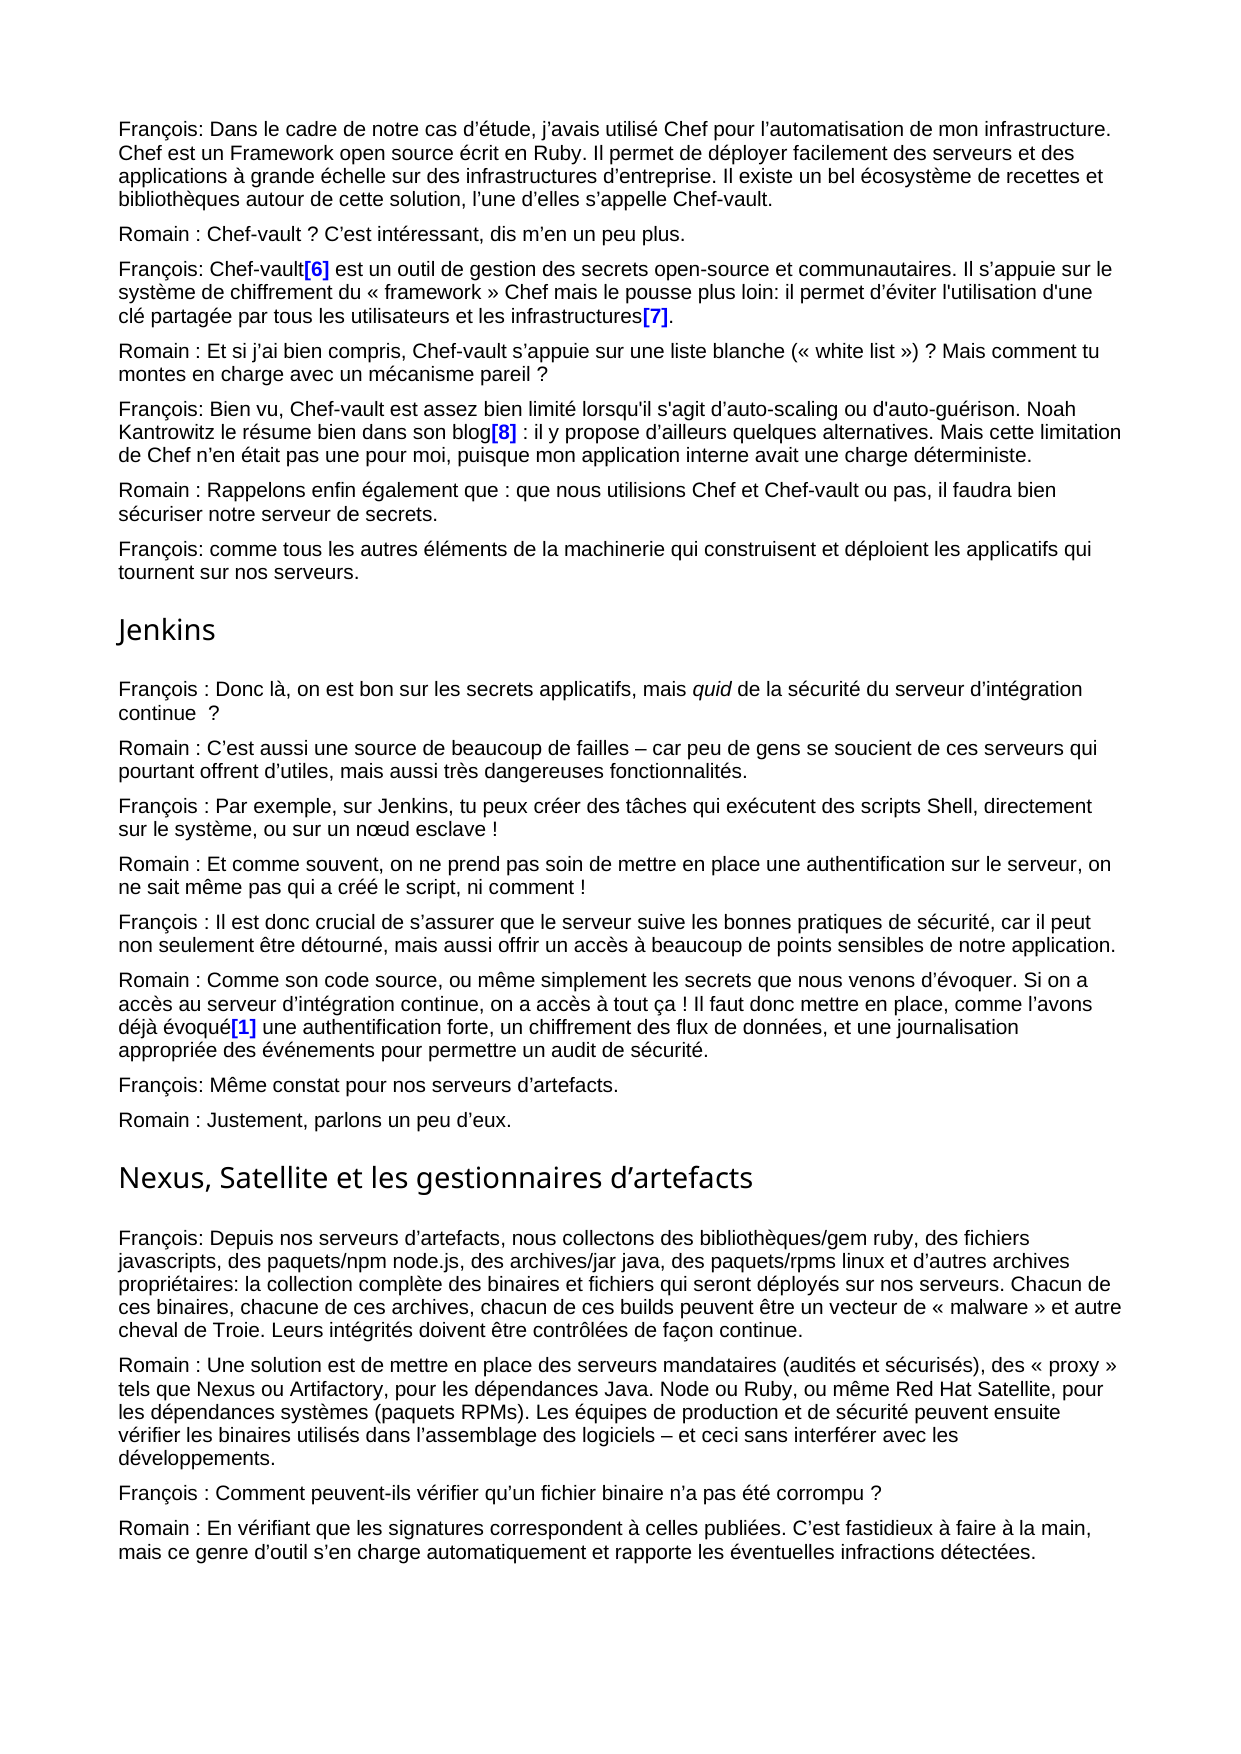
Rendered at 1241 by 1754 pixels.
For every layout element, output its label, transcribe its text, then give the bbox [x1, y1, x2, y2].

text François : Donc là, on est bon sur les secrets applicatifs, mais quid de la sécurité du serveur d’intégration continue ? [118, 678, 1122, 724]
text Romain : En vérifiant que les signatures correspondent à celles publiées. C’est fastidieux à faire à la main, mais ce genre d’outil s’en charge automatiquement et rapporte les éventuelles infractions détectées. [118, 1517, 1122, 1563]
text François: Bien vu, Chef-vault est assez bien limité lorsqu'il s'agit d’auto-scaling ou d'auto-guérison. Noah Kantrowitz le résume bien dans son blog[8] : il y propose d’ailleurs quelques alternatives. Mais cette limitation de Chef n’en était pas une pour moi, puisque mon application interne avait une charge déterministe. [118, 397, 1122, 467]
text François : Il est donc crucial de s’assurer que le serveur suive les bonnes pratiques de sécurité, car il peut non seulement être détourné, mais aussi offrir un accès à beaucoup de points sensibles de notre application. [118, 911, 1122, 957]
text François: Même constat pour nos serveurs d’artefacts. [118, 1074, 1122, 1097]
text François : Comment peuvent-ils vérifier qu’un fichier binaire n’a pas été corrompu ? [118, 1482, 1122, 1505]
text François : Par exemple, sur Jenkins, tu peux créer des tâches qui exécutent des scripts Shell, directement sur le système, ou sur un nœud esclave ! [118, 794, 1122, 841]
text Romain : Chef-vault ? C’est intéressant, dis m’en un peu plus. [118, 223, 1122, 246]
text François: Depuis nos serveurs d’artefacts, nous collectons des bibliothèques/gem ruby, des fichiers javascripts, des paquets/npm node.js, des archives/jar java, des paquets/rpms linux et d’autres archives propriétaires: la collection complète des binaires et fichiers qui seront déployés sur nos serveurs. Chacun de ces binaires, chacune de ces archives, chacun de ces builds peuvent être un vecteur de « malware » et autre cheval de Troie. Leurs intégrités doivent être contrôlées de façon continue. [118, 1226, 1122, 1342]
text François: Chef-vault[6] est un outil de gestion des secrets open-source et communautaires. Il s’appuie sur le système de chiffrement du « framework » Chef mais le pousse plus loin: il permet d’éviter l'utilisation d'une clé partagée par tous les utilisateurs et les infrastructures[7]. [118, 258, 1122, 327]
text Romain : Rappelons enfin également que : que nous utilisions Chef et Chef-vault ou pas, il faudra bien sécuriser notre serveur de secrets. [118, 479, 1122, 525]
text François: comme tous les autres éléments de la machinerie qui construisent et déploient les applicatifs qui tournent sur nos serveurs. [118, 537, 1122, 584]
text Romain : Et comme souvent, on ne prend pas soin de mettre en place une authentification sur le serveur, on ne sait même pas qui a créé le script, ni comment ! [118, 853, 1122, 899]
text Romain : Et si j’ai bien compris, Chef-vault s’appuie sur une liste blanche (« white list ») ? Mais comment tu montes en charge avec un mécanisme pareil ? [118, 339, 1122, 386]
text Romain : C’est aussi une source de beaucoup de failles – car peu de gens se soucient de ces serveurs qui pourtant offrent d’utiles, mais aussi très dangereuses fonctionnalités. [118, 736, 1122, 783]
subtitle Jenkins [118, 609, 1122, 648]
subtitle Nexus, Satellite et les gestionnaires d’artefacts [118, 1157, 1122, 1197]
text Romain : Une solution est de mettre en place des serveurs mandataires (audités et sécurisés), des « proxy » tels que Nexus ou Artifactory, pour les dépendances Java. Node ou Ruby, ou même Red Hat Satellite, pour les dépendances systèmes (paquets RPMs). Les équipes de production et de sécurité peuvent ensuite vérifier les binaires utilisés dans l’assemblage des logiciels – et ceci sans interférer avec les développements. [118, 1354, 1122, 1470]
text François: Dans le cadre de notre cas d’étude, j’avais utilisé Chef pour l’automatisation de mon infrastructure. Chef est un Framework open source écrit en Ruby. Il permet de déployer facilement des serveurs et des applications à grande échelle sur des infrastructures d’entreprise. Il existe un bel écosystème de recettes et bibliothèques autour de cette solution, l’une d’elles s’appelle Chef-vault. [118, 118, 1122, 211]
text Romain : Justement, parlons un peu d’eux. [118, 1109, 1122, 1132]
text Romain : Comme son code source, ou même simplement les secrets que nous venons d’évoquer. Si on a accès au serveur d’intégration continue, on a accès à tout ça ! Il faut donc mettre en place, comme l’avons déjà évoqué[1] une authentification forte, un chiffrement des flux de données, et une journalisation appropriée des événements pour permettre un audit de sécurité. [118, 969, 1122, 1062]
